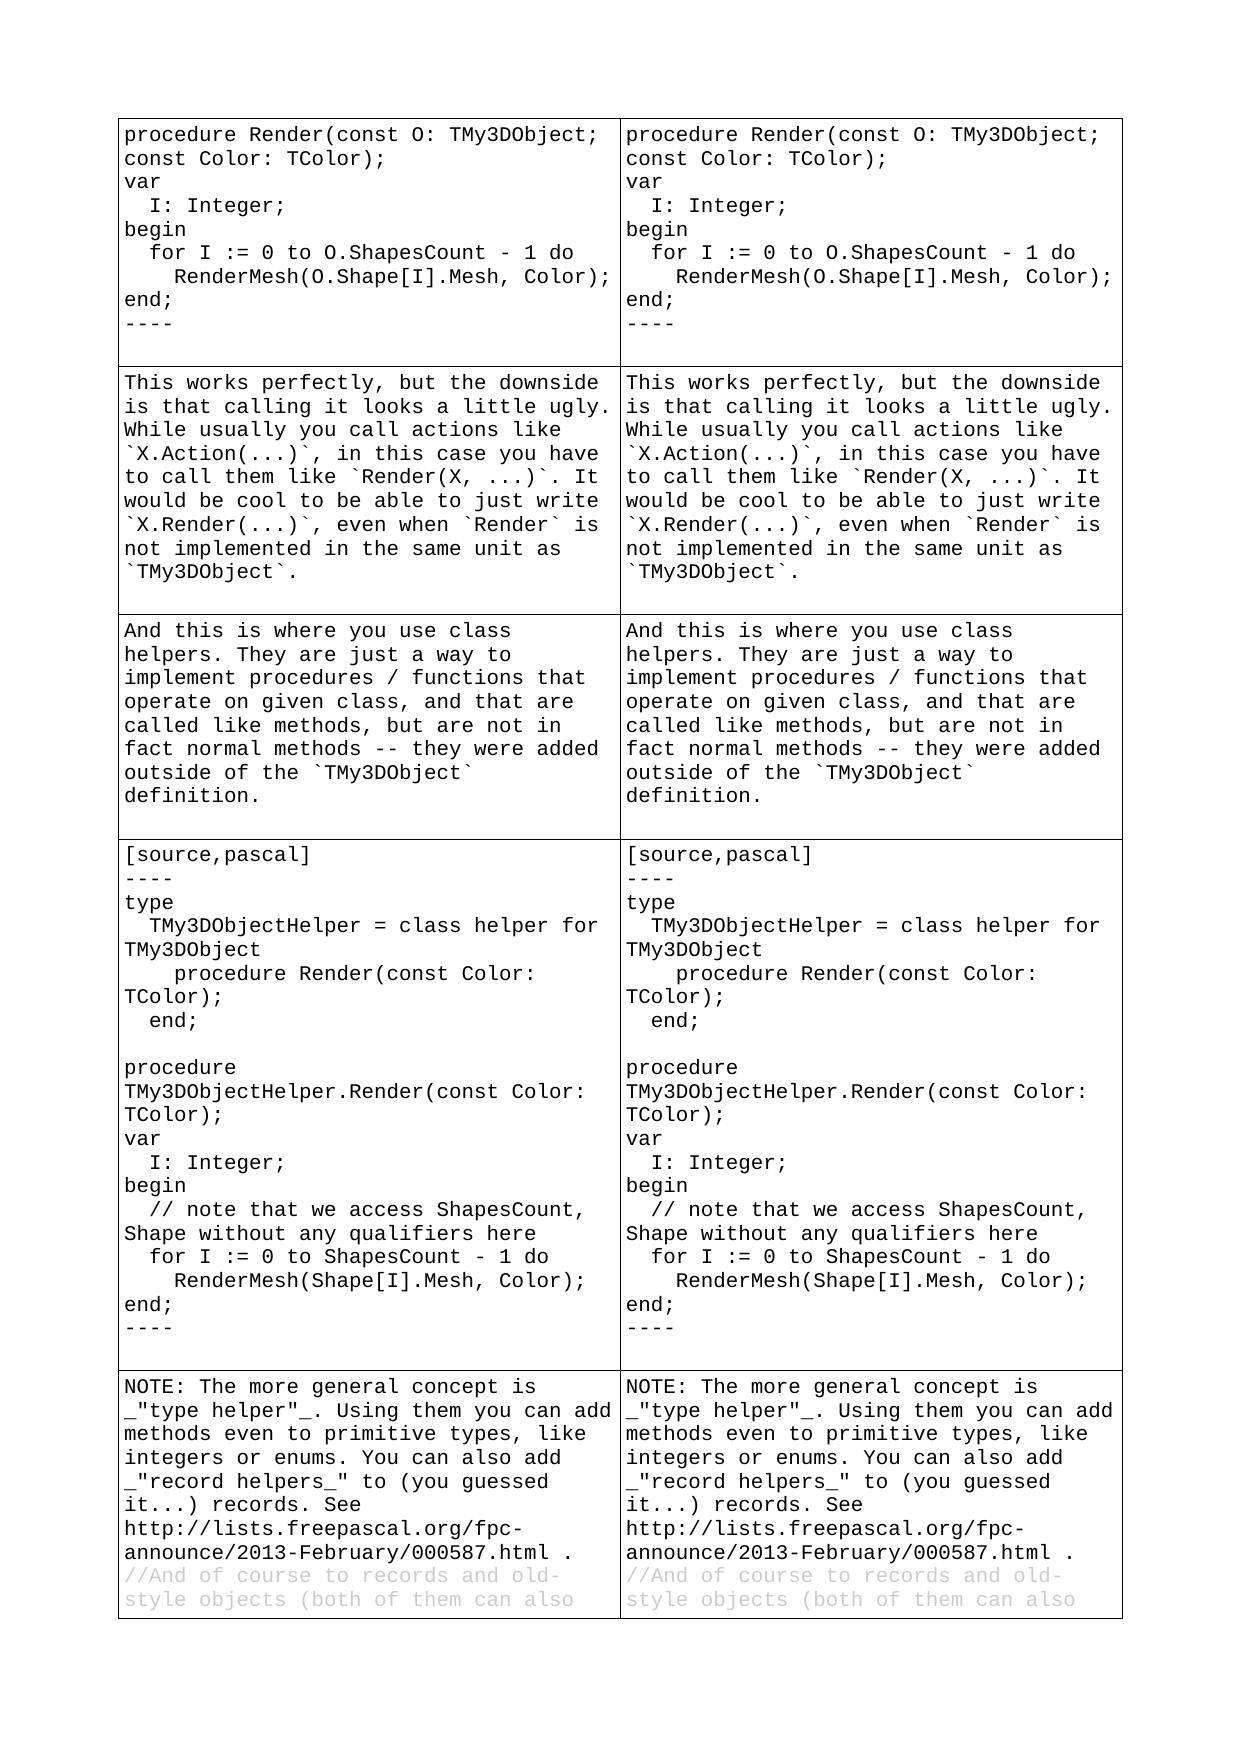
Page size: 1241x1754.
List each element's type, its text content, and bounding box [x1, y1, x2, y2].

table_cell NOTE: The more general concept is _"type helper"_. Using them you can add methods even to primitive types, like integers or enums. You can also add _"record helpers_" to (you guessed it...) records. See http://lists.freepascal.org/fpc-announce/2013-February/000587.html . //And of course to records and old-style objects (both of them can also [119, 1371, 620, 1618]
table_cell NOTE: The more general concept is _"type helper"_. Using them you can add methods even to primitive types, like integers or enums. You can also add _"record helpers_" to (you guessed it...) records. See http://lists.freepascal.org/fpc-announce/2013-February/000587.html . //And of course to records and old-style objects (both of them can also [621, 1371, 1122, 1618]
table_cell [source,pascal] ---- type TMy3DObjectHelper = class helper for TMy3DObject procedure Render(const Color: TColor); end; procedure TMy3DObjectHelper.Render(const Color: TColor); var I: Integer; begin // note that we access ShapesCount, Shape without any qualifiers here for I := 0 to ShapesCount - 1 do RenderMesh(Shape[I].Mesh, Color); end; ---- [119, 840, 620, 1370]
table_cell This works perfectly, but the downside is that calling it looks a little ugly. While usually you call actions like `X.Action(...)`, in this case you have to call them like `Render(X, ...)`. It would be cool to be able to just write `X.Render(...)`, even when `Render` is not implemented in the same unit as `TMy3DObject`. [621, 367, 1122, 614]
table_cell ---- procedure Render(const O: TMy3DObject; const Color: TColor); var I: Integer; begin for I := 0 to O.ShapesCount - 1 do RenderMesh(O.Shape[I].Mesh, Color); end; ---- [621, 119, 1122, 366]
table_cell ---- procedure Render(const O: TMy3DObject; const Color: TColor); var I: Integer; begin for I := 0 to O.ShapesCount - 1 do RenderMesh(O.Shape[I].Mesh, Color); end; ---- [119, 119, 620, 366]
table_cell And this is where you use class helpers. They are just a way to implement procedures / functions that operate on given class, and that are called like methods, but are not in fact normal methods -- they were added outside of the `TMy3DObject` definition. [621, 615, 1122, 838]
table_cell [source,pascal] ---- type TMy3DObjectHelper = class helper for TMy3DObject procedure Render(const Color: TColor); end; procedure TMy3DObjectHelper.Render(const Color: TColor); var I: Integer; begin // note that we access ShapesCount, Shape without any qualifiers here for I := 0 to ShapesCount - 1 do RenderMesh(Shape[I].Mesh, Color); end; ---- [621, 840, 1122, 1370]
table_cell This works perfectly, but the downside is that calling it looks a little ugly. While usually you call actions like `X.Action(...)`, in this case you have to call them like `Render(X, ...)`. It would be cool to be able to just write `X.Render(...)`, even when `Render` is not implemented in the same unit as `TMy3DObject`. [119, 367, 620, 614]
table_cell And this is where you use class helpers. They are just a way to implement procedures / functions that operate on given class, and that are called like methods, but are not in fact normal methods -- they were added outside of the `TMy3DObject` definition. [119, 615, 620, 838]
